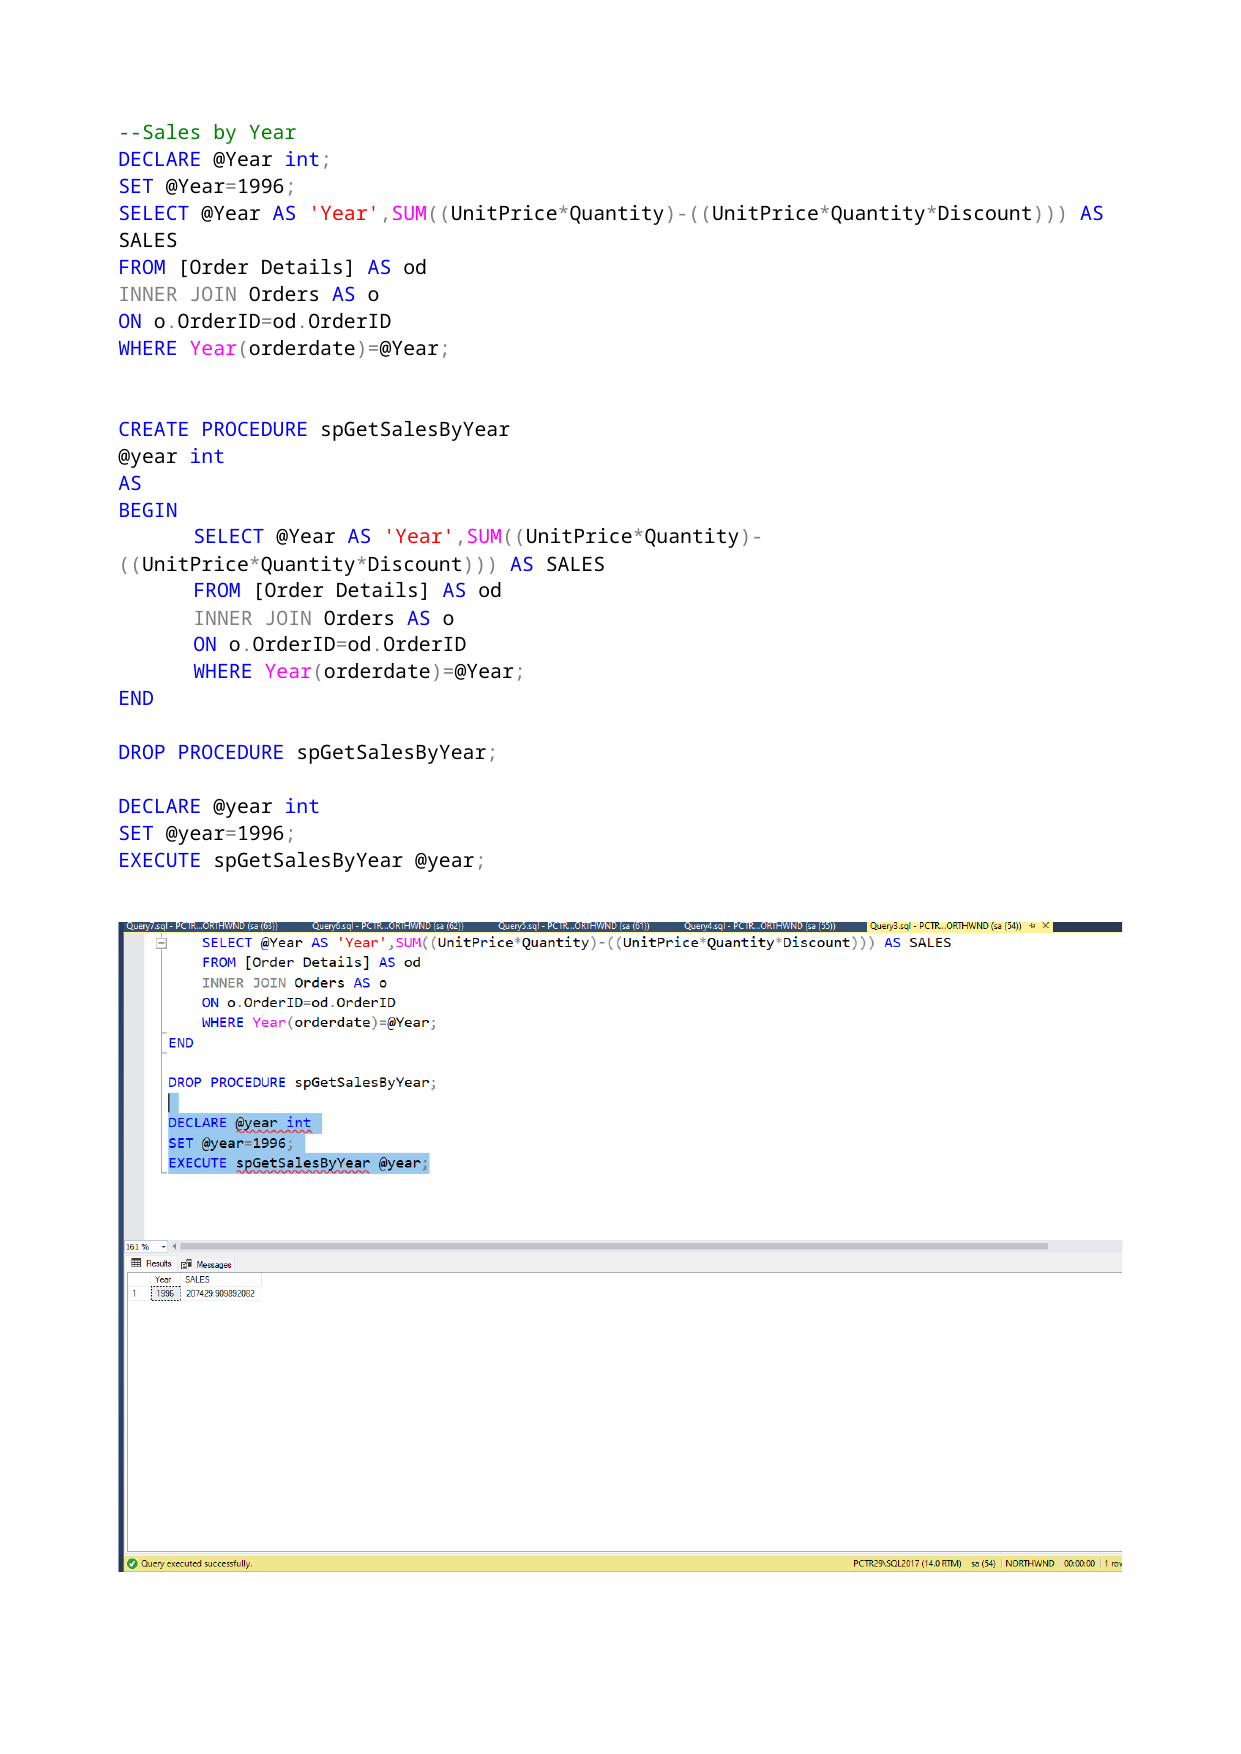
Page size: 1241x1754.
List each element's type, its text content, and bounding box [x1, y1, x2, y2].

text WHERE Year(orderdate)=@Year; [118, 658, 1122, 685]
text @year int [118, 442, 1122, 469]
text END [118, 685, 1122, 712]
text DECLARE @year int [118, 793, 1122, 819]
text BEGIN [118, 496, 1122, 523]
text AS [118, 469, 1122, 496]
text --Sales by Year [118, 118, 1122, 145]
text WHERE Year(orderdate)=@Year; [118, 334, 1122, 361]
text SELECT @Year AS 'Year',SUM((UnitPrice*Quantity)-((UnitPrice*Quantity*Discount))) AS SALES [118, 199, 1122, 253]
picture [118, 922, 1123, 1572]
text DECLARE @Year int; [118, 145, 1122, 172]
text CREATE PROCEDURE spGetSalesByYear [118, 415, 1122, 442]
text INNER JOIN Orders AS o [118, 604, 1122, 631]
text INNER JOIN Orders AS o [118, 280, 1122, 307]
text SET @year=1996; [118, 819, 1122, 847]
text DROP PROCEDURE spGetSalesByYear; [118, 739, 1122, 766]
text ON o.OrderID=od.OrderID [118, 307, 1122, 334]
text SET @Year=1996; [118, 172, 1122, 199]
text FROM [Order Details] AS od [118, 253, 1122, 280]
text FROM [Order Details] AS od [118, 577, 1122, 604]
text ON o.OrderID=od.OrderID [118, 631, 1122, 658]
text SELECT @Year AS 'Year',SUM((UnitPrice*Quantity)-((UnitPrice*Quantity*Discount))) AS SALES [118, 523, 1122, 577]
text EXECUTE spGetSalesByYear @year; [118, 847, 1122, 873]
